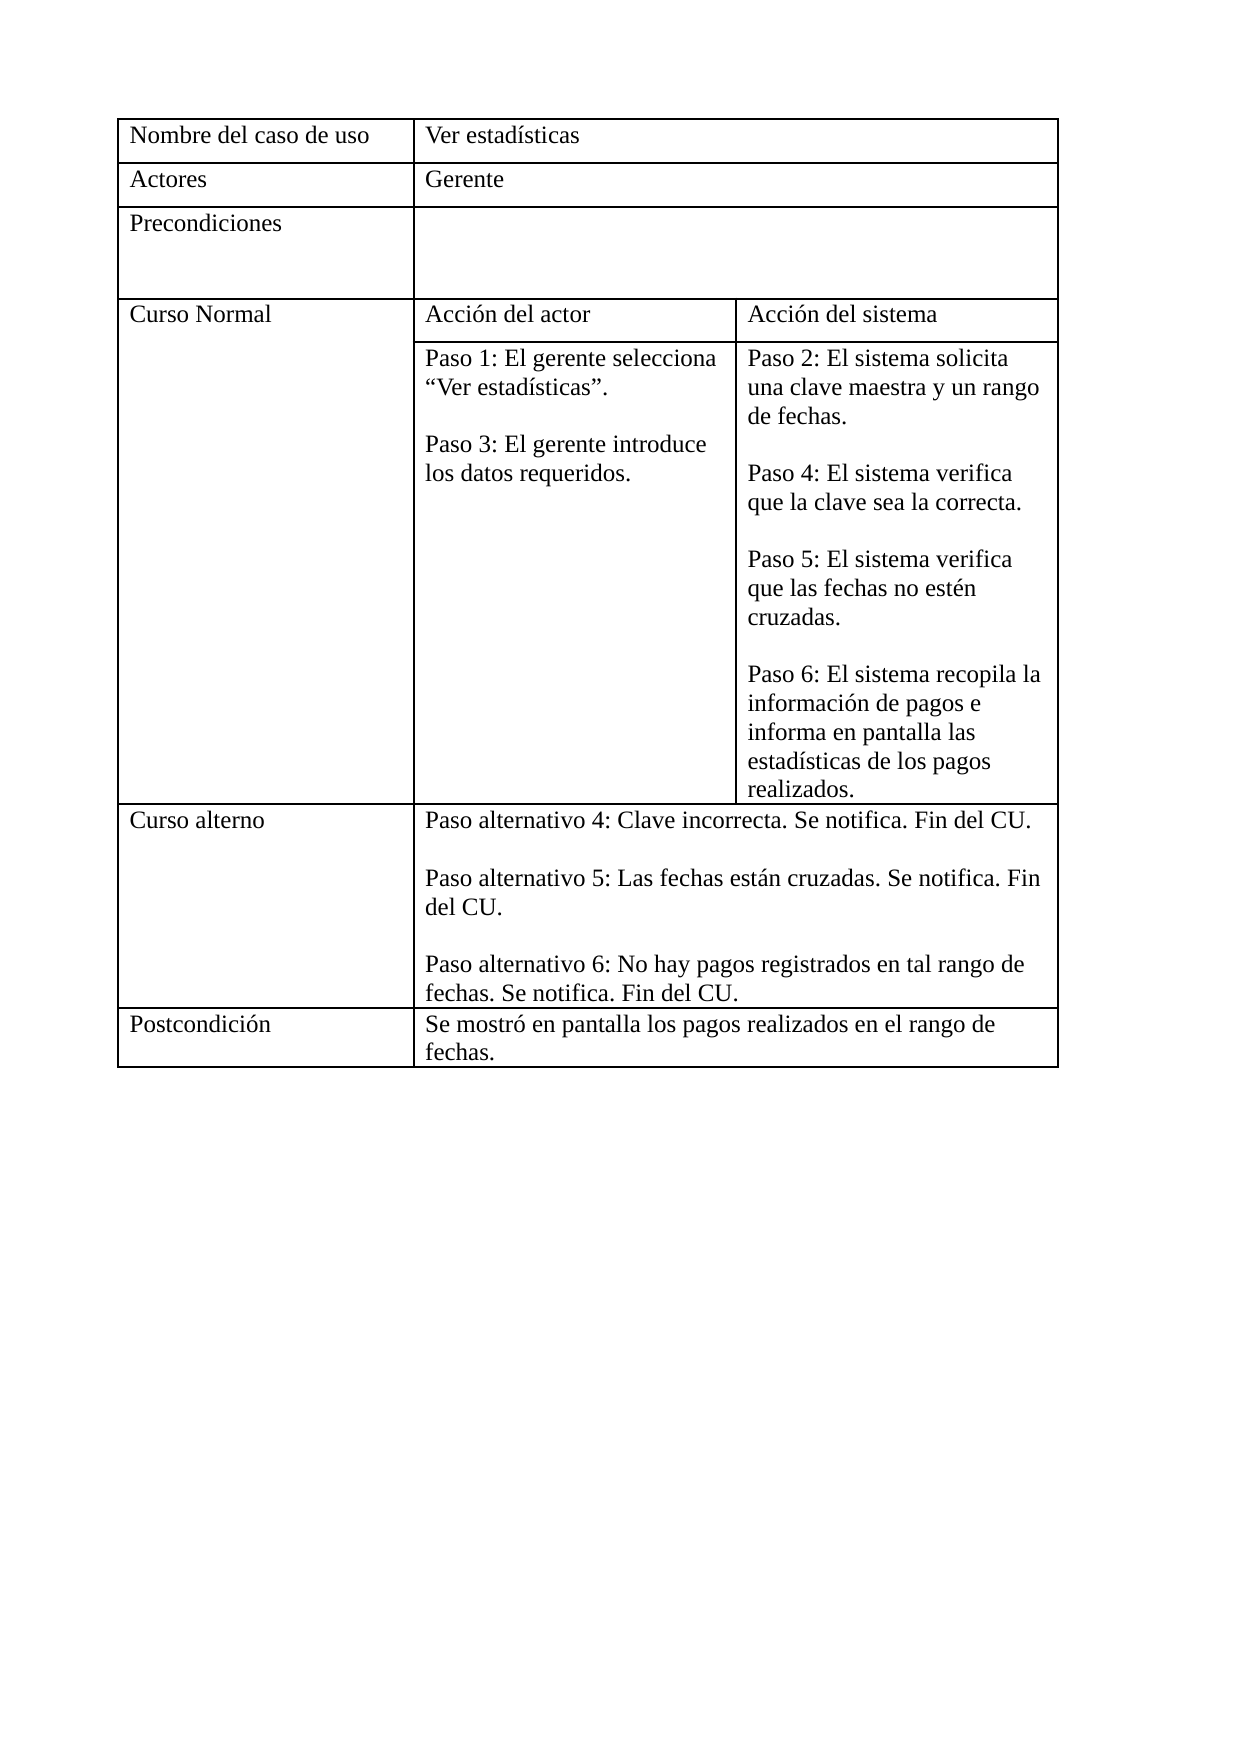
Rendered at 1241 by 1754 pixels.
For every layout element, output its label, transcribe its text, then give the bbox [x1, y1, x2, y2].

table_cell Postcondición [119, 1009, 413, 1066]
table_header Ver estadísticas [415, 120, 1057, 162]
table_cell Paso 1: El gerente selecciona “Ver estadísticas”. Paso 3: El gerente introduce los datos requeridos. [415, 343, 735, 803]
table_cell Se mostró en pantalla los pagos realizados en el rango de fechas. [415, 1009, 1057, 1066]
table_cell Curso alterno [119, 805, 413, 1007]
table_cell Curso Normal [119, 300, 413, 803]
table_cell Acción del actor [415, 300, 735, 341]
table_cell Actores [119, 164, 413, 206]
table_header Nombre del caso de uso [119, 120, 413, 162]
table_cell Precondiciones [119, 208, 413, 297]
table_cell Paso alternativo 4: Clave incorrecta. Se notifica. Fin del CU. Paso alternativo 5: Las fechas están cruzadas. Se notifica. Fin del CU. Paso alternativo 6: No hay pagos registrados en tal rango de fechas. Se notifica. Fin del CU. [415, 805, 1057, 1007]
table_cell Paso 2: El sistema solicita una clave maestra y un rango de fechas. Paso 4: El sistema verifica que la clave sea la correcta. Paso 5: El sistema verifica que las fechas no estén cruzadas. Paso 6: El sistema recopila la información de pagos e informa en pantalla las estadísticas de los pagos realizados. [737, 343, 1057, 803]
table_cell Acción del sistema [737, 300, 1057, 341]
table_cell [415, 208, 1057, 297]
table_cell Gerente [415, 164, 1057, 206]
